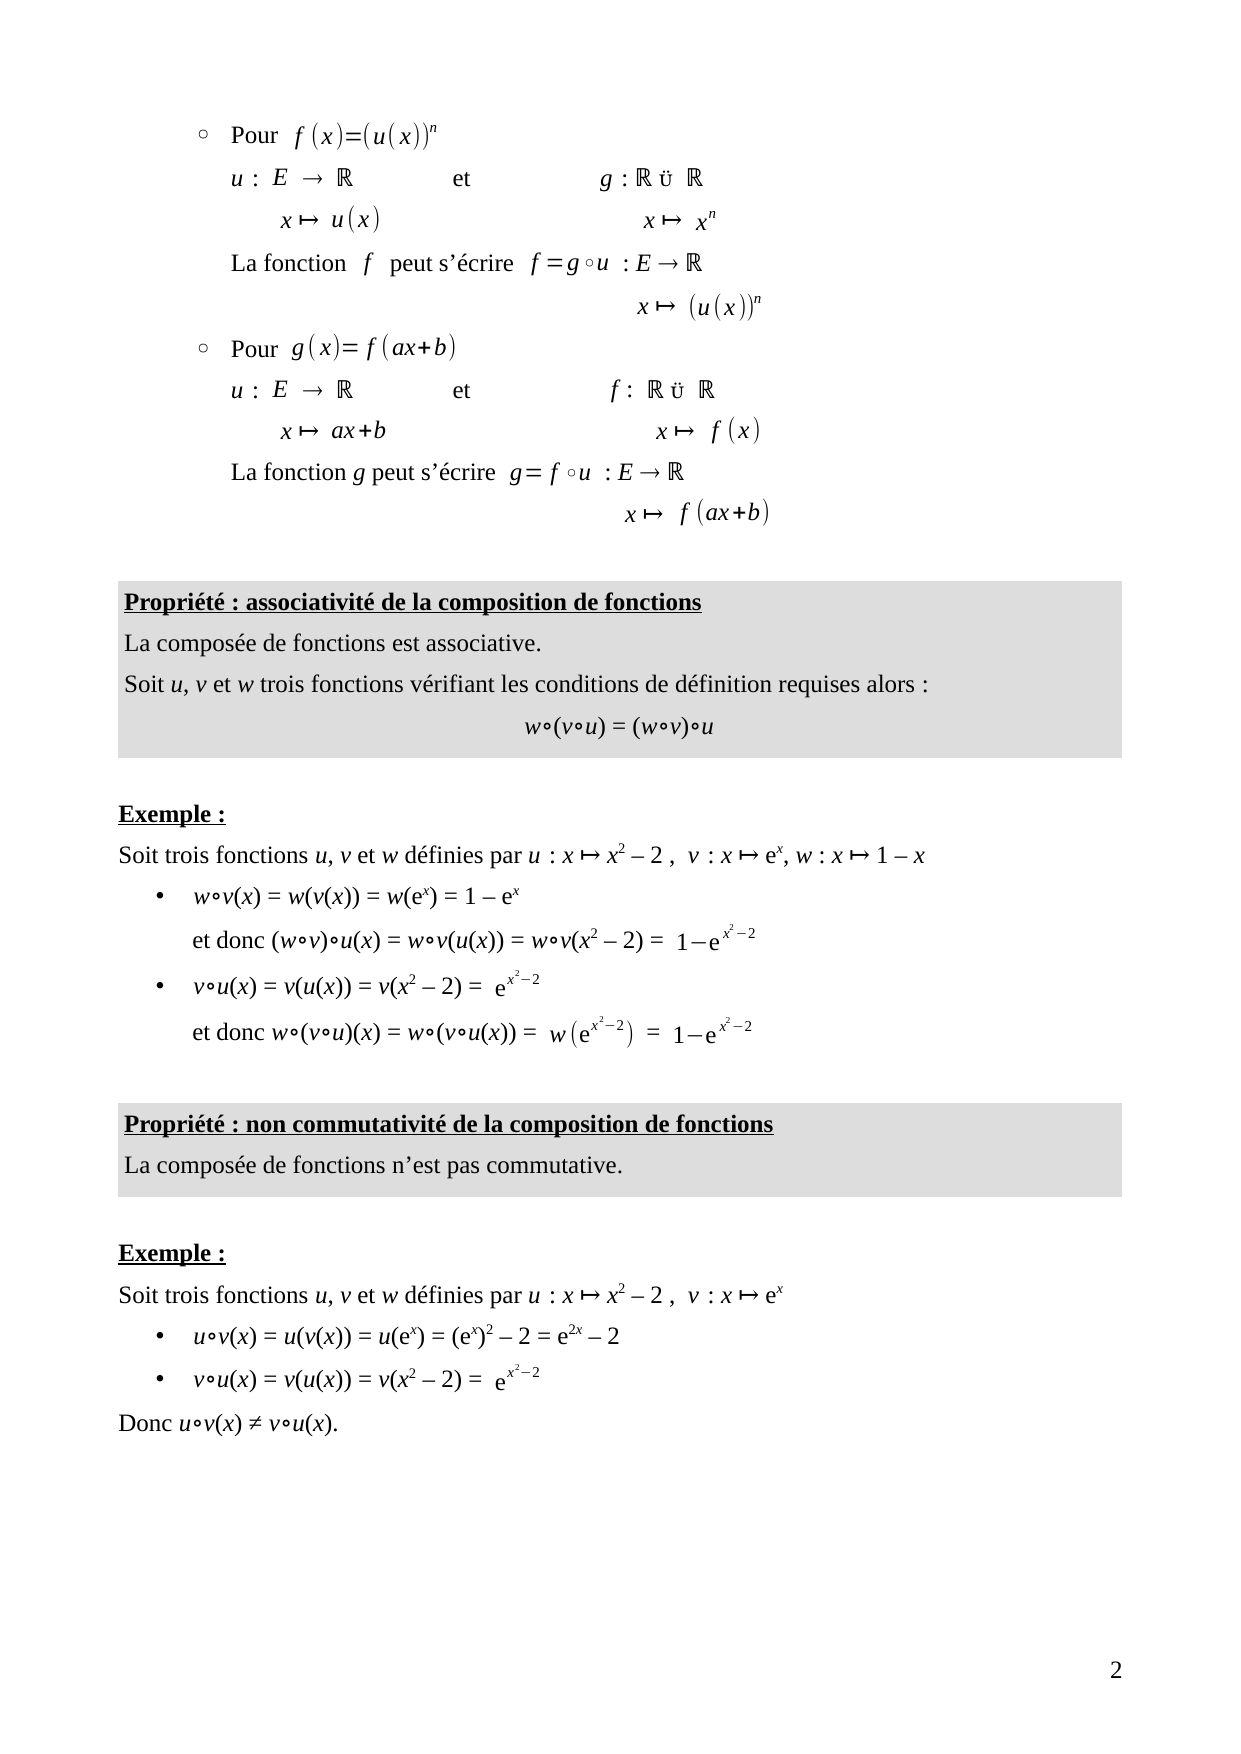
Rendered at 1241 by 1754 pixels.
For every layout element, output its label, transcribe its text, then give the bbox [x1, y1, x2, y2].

table_header Propriété : associativité de la composition de fonctions La composée de fonctions est associative. Soit u, v et w trois fonctions vérifiant les conditions de définition requises alors : w∘(v∘u) = (w∘v)∘u [118, 581, 1122, 758]
list Pour [193, 118, 1122, 150]
list u :  ℝ et g : ℝ  ℝ [193, 163, 1122, 192]
text et donc w∘(v∘u)(x) = w∘(v∘u(x)) = = [192, 1014, 1122, 1049]
text Soit trois fonctions u, v et w définies par u : x ↦ x2 – 2 , v : x ↦ ex [118, 1280, 1122, 1308]
list u :  ℝ et ℝ  ℝ [193, 375, 1122, 404]
list w∘v(x) = w(v(x)) = w(ex) = 1 – ex [156, 881, 1122, 910]
table_header Propriété : non commutativité de la composition de fonctions La composée de fonctions n’est pas commutative. [118, 1103, 1122, 1197]
list x ↦ x ↦ [193, 204, 1122, 235]
text Exemple : [118, 799, 1122, 828]
list Pour [193, 334, 1122, 362]
text Soit trois fonctions u, v et w définies par u : x ↦ x2 – 2 , v : x ↦ ex, w : x ↦ 1 – x [118, 840, 1122, 869]
text Exemple : [118, 1238, 1122, 1267]
list La fonction peut s’écrire : E  ℝ [193, 248, 1122, 277]
list x ↦ [193, 289, 1122, 321]
text Donc u∘v(x) ≠ v∘u(x). [118, 1408, 1122, 1437]
list x ↦ x ↦ [193, 416, 1122, 445]
list v∘u(x) = v(u(x)) = v(x2 – 2) = [156, 1362, 1122, 1396]
list v∘u(x) = v(u(x)) = v(x2 – 2) = [156, 968, 1122, 1002]
list x ↦ [193, 499, 1122, 527]
text et donc (w∘v)∘u(x) = w∘v(u(x)) = w∘v(x2 – 2) = [192, 923, 1122, 956]
list La fonction g peut s’écrire : E  ℝ [193, 457, 1122, 486]
list u∘v(x) = u(v(x)) = u(ex) = (ex)2 – 2 = e2x – 2 [156, 1321, 1122, 1350]
